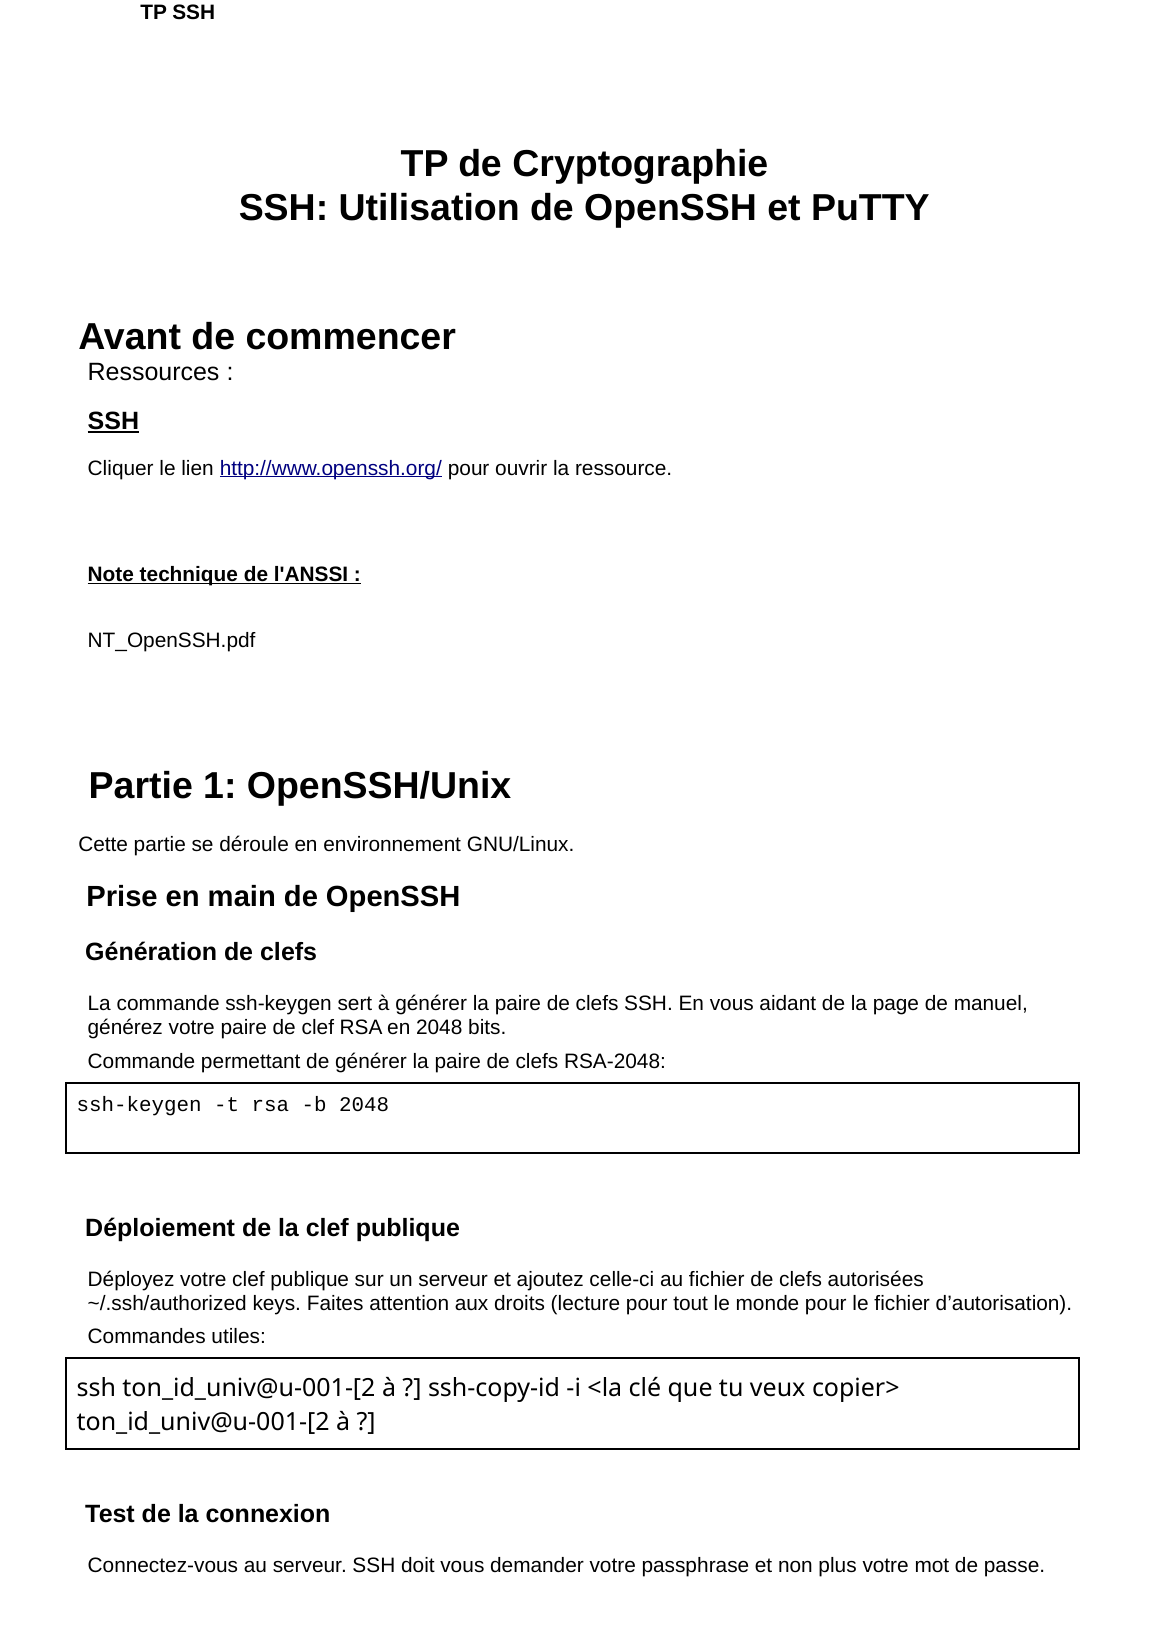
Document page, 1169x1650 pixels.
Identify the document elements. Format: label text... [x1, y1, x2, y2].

text Commande permettant de générer la paire de clefs RSA-2048: [87, 1048, 1081, 1072]
text NT_OpenSSH.pdf [87, 628, 1081, 652]
text SSH: Utilisation de OpenSSH et PuTTY [78, 185, 1091, 228]
text Avant de commencer [78, 314, 1091, 357]
subtitle Prise en main de OpenSSH [78, 879, 1091, 912]
text La commande ssh-keygen sert à générer la paire de clefs SSH. En vous aidant de la page de manuel, générez votre paire de clef RSA en 2048 bits. [87, 991, 1081, 1039]
subtitle Partie 1: OpenSSH/Unix [78, 763, 1091, 806]
subtitle Test de la connexion [78, 1499, 1091, 1528]
text TP de Cryptographie [78, 142, 1091, 185]
table_header ssh ton_id_univ@u-001-[2 à ?] ssh-copy-id -i <la clé que tu veux copier> ton_id_univ@u-001-[2 à ?] [67, 1359, 1078, 1448]
text Cliquer le lien http://www.openssh.org/ pour ouvrir la ressource. [87, 455, 1081, 479]
subtitle Déploiement de la clef publique [78, 1213, 1091, 1241]
text SSH [87, 406, 1081, 435]
table_header ssh-keygen -t rsa -b 2048 [67, 1084, 1078, 1152]
text Ressources : [87, 357, 1081, 386]
subtitle Génération de clefs [78, 937, 1091, 966]
text Cette partie se déroule en environnement GNU/Linux. [78, 831, 1091, 855]
text Note technique de l'ANSSI : [87, 562, 1081, 586]
text Commandes utiles: [87, 1324, 1081, 1348]
text Connectez-vous au serveur. SSH doit vous demander votre passphrase et non plus votre mot de passe. [87, 1553, 1081, 1577]
text Déployez votre clef publique sur un serveur et ajoutez celle-ci au fichier de clefs autorisées ~/.ssh/authorized keys. Faites attention aux droits (lecture pour tout le monde pour le fichier d’autorisation). [87, 1266, 1081, 1314]
